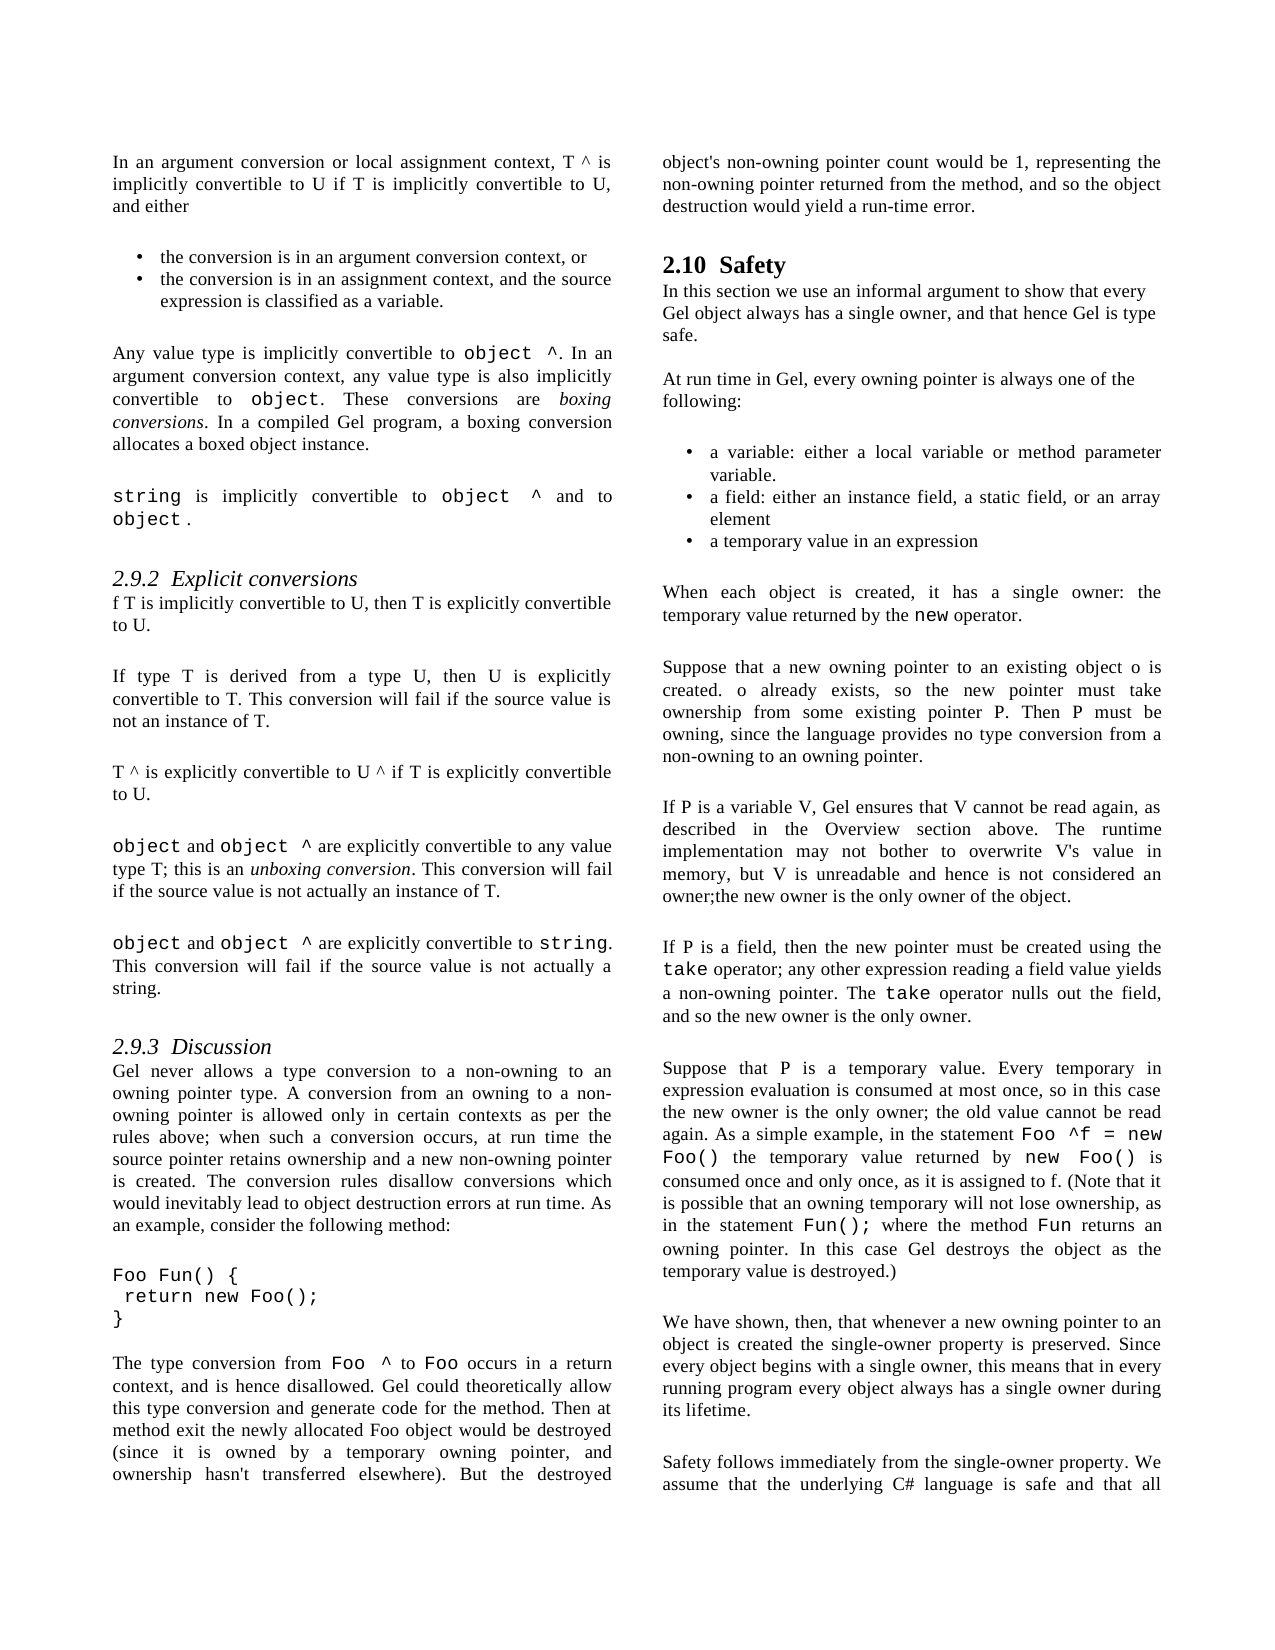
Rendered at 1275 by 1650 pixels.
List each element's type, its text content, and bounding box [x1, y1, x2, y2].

text The type conversion from Foo ^ to Foo occurs in a return context, and is hence disallowed. Gel could theoretically allow this type conversion and generate code for the method. Then at method exit the newly allocated Foo object would be destroyed (since it is owned by a temporary owning pointer, and ownership hasn't transferred elsewhere). But the destroyed [112, 1351, 613, 1485]
list a field: either an instance field, a static field, or an array element [686, 485, 1162, 529]
text If P is a field, then the new pointer must be created using the take operator; any other expression reading a field value yields a non-owning pointer. The take operator nulls out the field, and so the new owner is the only owner. [662, 936, 1162, 1027]
text Suppose that P is a temporary value. Every temporary in expression evaluation is consumed at most once, so in this case the new owner is the only owner; the old value cannot be read again. As a simple example, in the statement Foo ^f = new Foo() the temporary value returned by new Foo() is consumed once and only once, as it is assigned to f. (Note that it is possible that an owning temporary will not lose ownership, as in the statement Fun(); where the method Fun returns an owning pointer. In this case Gel destroys the object as the temporary value is destroyed.) [662, 1056, 1162, 1281]
text In this section we use an informal argument to show that every Gel object always has a single owner, and that hence Gel is type safe. At run time in Gel, every owning pointer is always one of the following: [662, 279, 1162, 411]
text We have shown, then, that whenever a new owning pointer to an object is created the single-owner property is preserved. Since every object begins with a single owner, this means that in every running program every object always has a single owner during its lifetime. [662, 1311, 1162, 1421]
text Safety follows immediately from the single-owner property. We assume that the underlying C# language is safe and that all [662, 1450, 1162, 1494]
text object's non-owning pointer count would be 1, representing the non-owning pointer returned from the method, and so the object destruction would yield a run-time error. [662, 150, 1162, 216]
list a variable: either a local variable or method parameter variable. [686, 441, 1162, 485]
subtitle Safety [662, 250, 1162, 279]
text If P is a variable V, Gel ensures that V cannot be read again, as described in the Overview section above. The runtime implementation may not bother to overwrite V's value in memory, but V is unreadable and hence is not considered an owner;the new owner is the only owner of the object. [662, 796, 1162, 906]
text f T is implicitly convertible to U, then T is explicitly convertible to U. [112, 591, 613, 635]
subtitle Discussion [112, 1032, 613, 1059]
text T ^ is explicitly convertible to U ^ if T is explicitly convertible to U. [112, 761, 613, 805]
text object and object ^ are explicitly convertible to string. This conversion will fail if the source value is not actually a string. [112, 931, 613, 999]
text Gel never allows a type conversion to a non-owning to an owning pointer type. A conversion from an owning to a non-owning pointer is allowed only in certain contexts as per the rules above; when such a conversion occurs, at run time the source pointer retains ownership and a new non-owning pointer is created. The conversion rules disallow conversions which would inevitably lead to object destruction errors at run time. As an example, consider the following method: [112, 1059, 613, 1236]
text In an argument conversion or local assignment context, T ^ is implicitly convertible to U if T is implicitly convertible to U, and either [112, 150, 613, 216]
text Suppose that a new owning pointer to an existing object o is created. o already exists, so the new pointer must take ownership from some existing pointer P. Then P must be owning, since the language provides no type conversion from a non-owning to an owning pointer. [662, 656, 1162, 766]
text string is implicitly convertible to object ^ and to object . [112, 484, 613, 531]
text Any value type is implicitly convertible to object ^. In an argument conversion context, any value type is also implicitly convertible to object. These conversions are boxing conversions. In a compiled Gel program, a boxing conversion allocates a boxed object instance. [112, 341, 613, 454]
text object and object ^ are explicitly convertible to any value type T; this is an unboxing conversion. This conversion will fail if the source value is not actually an instance of T. [112, 834, 613, 902]
list a temporary value in an expression [686, 529, 1162, 551]
text When each object is created, it has a single owner: the temporary value returned by the new operator. [662, 581, 1162, 626]
text If type T is derived from a type U, then U is explicitly convertible to T. This conversion will fail if the source value is not an instance of T. [112, 665, 613, 731]
text Foo Fun() { return new Foo(); } [112, 1265, 613, 1329]
list the conversion is in an assignment context, and the source expression is classified as a variable. [136, 268, 613, 312]
list the conversion is in an argument conversion context, or [136, 246, 613, 268]
subtitle Explicit conversions [112, 564, 613, 591]
